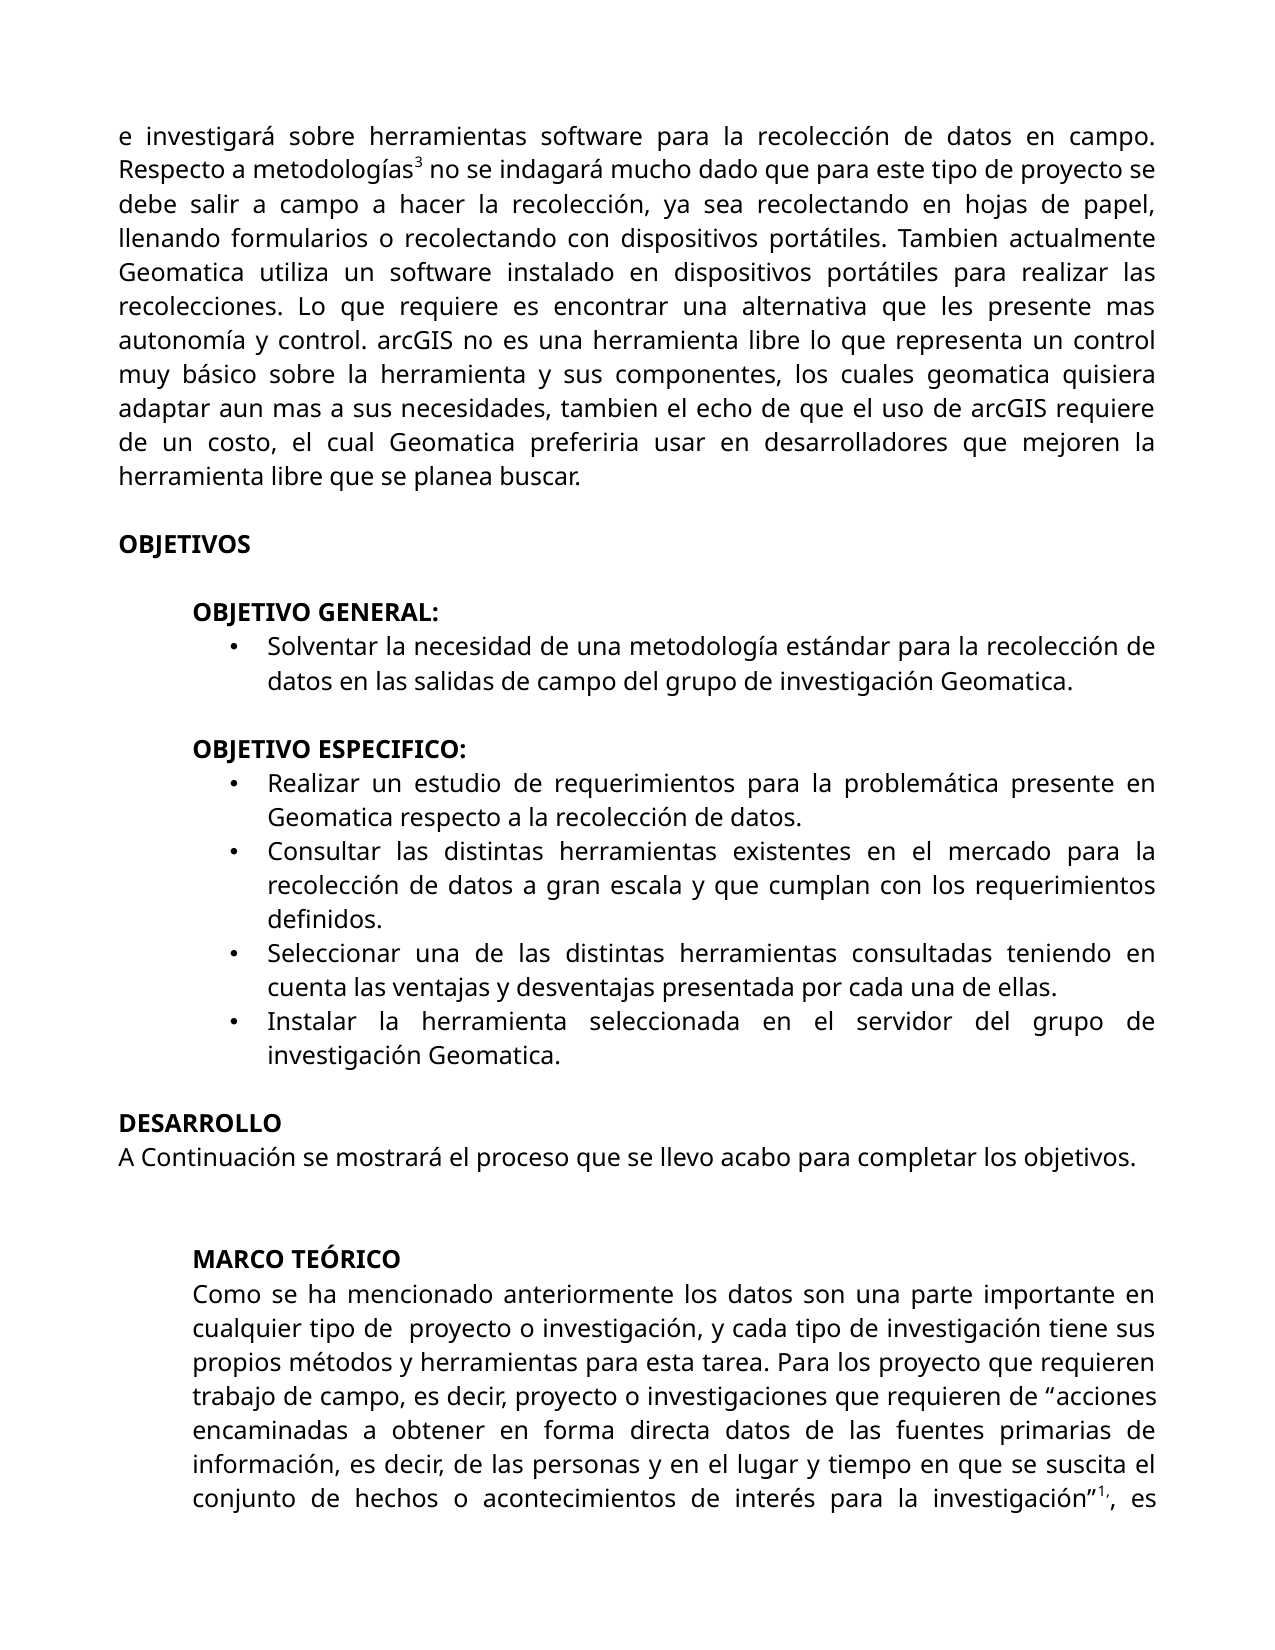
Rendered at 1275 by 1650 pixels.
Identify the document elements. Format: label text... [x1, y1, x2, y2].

list Seleccionar una de las distintas herramientas consultadas teniendo en cuenta las ventajas y desventajas presentada por cada una de ellas. [229, 936, 1157, 1004]
list Realizar un estudio de requerimientos para la problemática presente en Geomatica respecto a la recolección de datos. [229, 765, 1157, 833]
text OBJETIVO GENERAL: [192, 595, 1157, 629]
list Consultar las distintas herramientas existentes en el mercado para la recolección de datos a gran escala y que cumplan con los requerimientos definidos. [229, 833, 1157, 936]
list Solventar la necesidad de una metodología estándar para la recolección de datos en las salidas de campo del grupo de investigación Geomatica. [229, 629, 1157, 697]
list Instalar la herramienta seleccionada en el servidor del grupo de investigación Geomatica. [229, 1004, 1157, 1072]
text OBJETIVOS [118, 527, 1157, 561]
text MARCO TEÓRICO [118, 1242, 1157, 1276]
text A Continuación se mostrará el proceso que se llevo acabo para completar los objetivos. [118, 1140, 1157, 1174]
text e investigará sobre herramientas software para la recolección de datos en campo. Respecto a metodologías3 no se indagará mucho dado que para este tipo de proyecto se debe salir a campo a hacer la recolección, ya sea recolectando en hojas de papel, llenando formularios o recolectando con dispositivos portátiles. Tambien actualmente Geomatica utiliza un software instalado en dispositivos portátiles para realizar las recolecciones. Lo que requiere es encontrar una alternativa que les presente mas autonomía y control. arcGIS no es una herramienta libre lo que representa un control muy básico sobre la herramienta y sus componentes, los cuales geomatica quisiera adaptar aun mas a sus necesidades, tambien el echo de que el uso de arcGIS requiere de un costo, el cual Geomatica preferiria usar en desarrolladores que mejoren la herramienta libre que se planea buscar. [118, 118, 1157, 493]
text OBJETIVO ESPECIFICO: [192, 731, 1157, 765]
text DESARROLLO [118, 1106, 1157, 1140]
text Como se ha mencionado anteriormente los datos son una parte importante en cualquier tipo de proyecto o investigación, y cada tipo de investigación tiene sus propios métodos y herramientas para esta tarea. Para los proyecto que requieren trabajo de campo, es decir, proyecto o investigaciones que requieren de “acciones encaminadas a obtener en forma directa datos de las fuentes primarias de información, es decir, de las personas y en el lugar y tiempo en que se suscita el conjunto de hechos o acontecimientos de interés para la investigación”1,, es [192, 1276, 1157, 1515]
